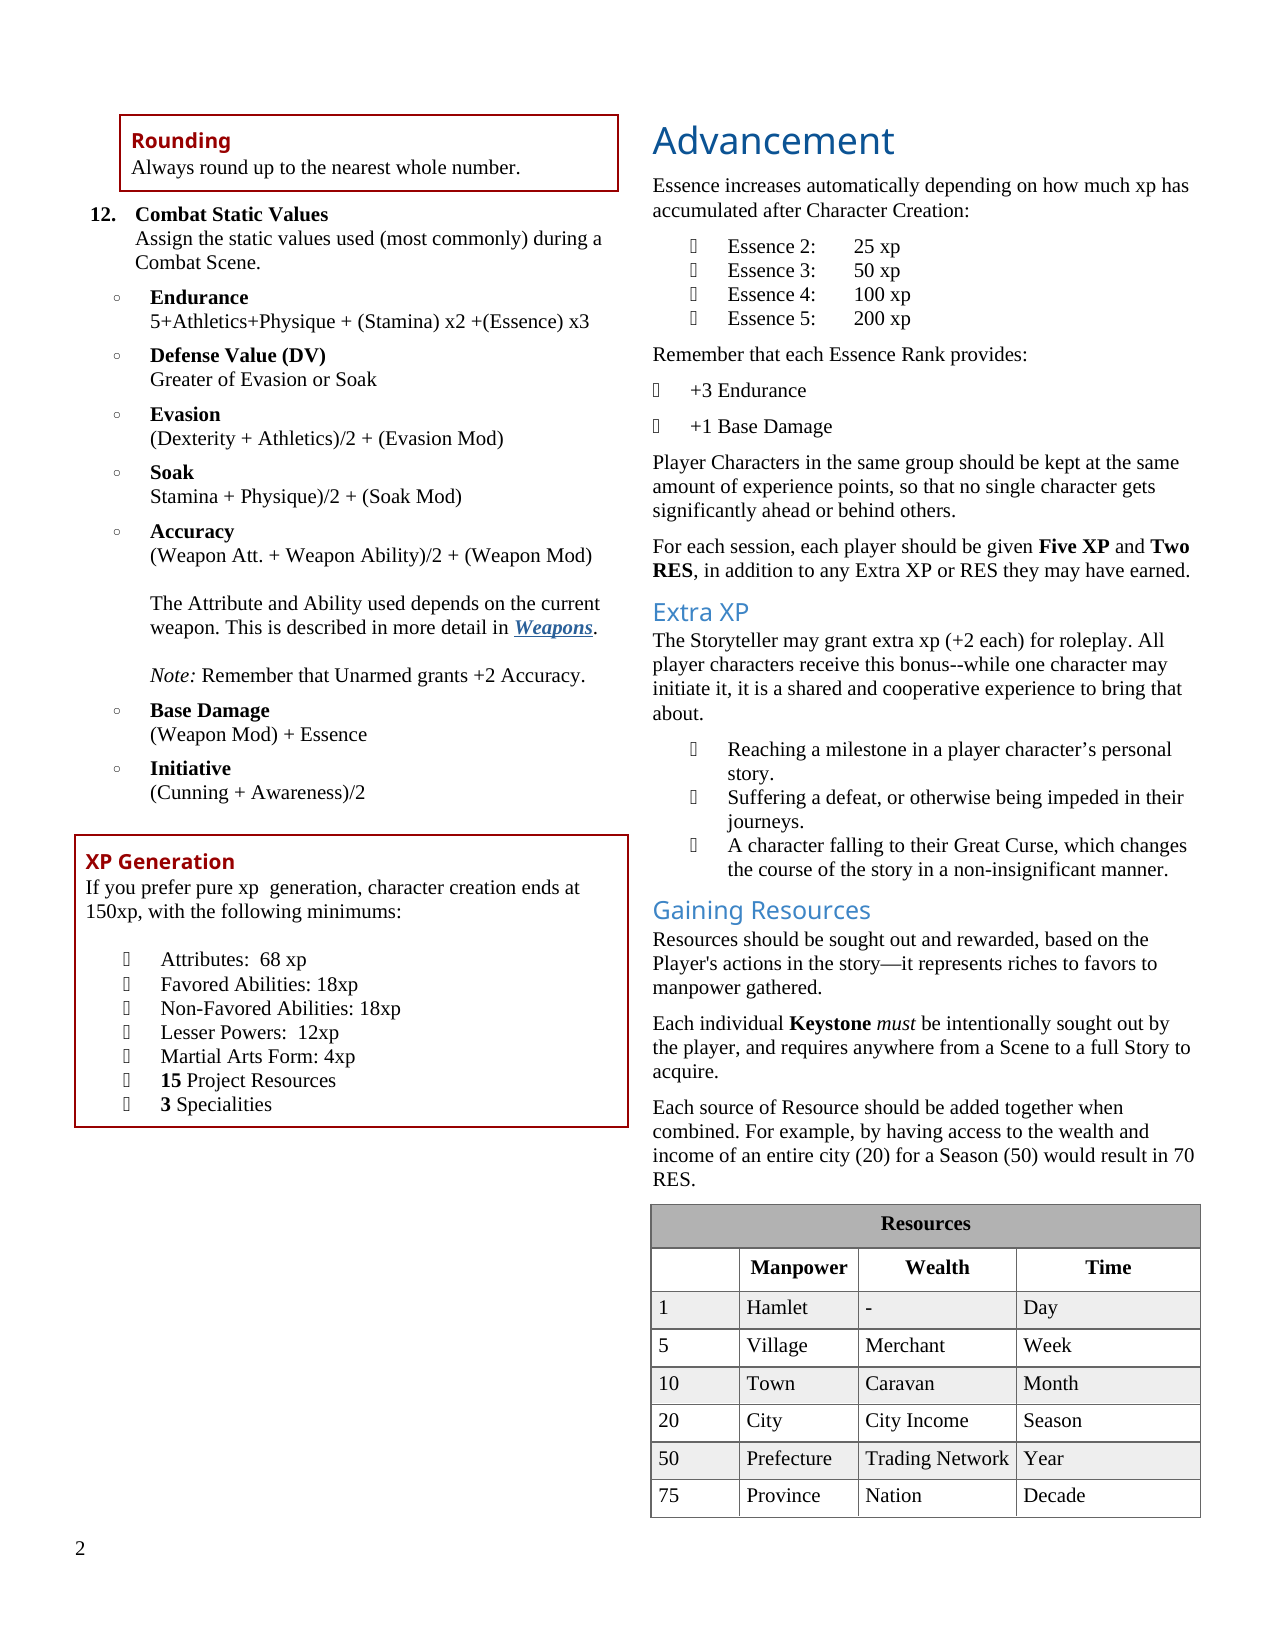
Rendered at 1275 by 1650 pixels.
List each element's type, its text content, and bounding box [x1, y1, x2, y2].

text Each source of Resource should be added together when combined. For example, by having access to the wealth and income of an entire city (20) for a Season (50) would result in 70 RES. [652, 1095, 1200, 1191]
table_cell 20 [652, 1405, 739, 1441]
table_cell Month [1017, 1368, 1200, 1403]
table_cell Wealth [859, 1249, 1016, 1291]
text Essence increases automatically depending on how much xp has accumulated after Character Creation: [652, 173, 1200, 222]
table_cell Manpower [740, 1249, 858, 1291]
list Essence 3: 50 xp [690, 258, 1200, 282]
table_cell Time [1017, 1249, 1200, 1291]
text Each individual Keystone must be intentionally sought out by the player, and requires anywhere from a Scene to a full Story to acquire. [652, 1011, 1200, 1083]
list Evasion (Dexterity + Athletics)/2 + (Evasion Mod) [112, 402, 622, 450]
table_cell Day [1017, 1292, 1200, 1328]
list +3 Endurance [652, 378, 1200, 402]
list Defense Value (DV) Greater of Evasion or Soak [112, 343, 622, 391]
list Base Damage (Weapon Mod) + Essence [112, 698, 622, 746]
list Endurance 5+Athletics+Physique + (Stamina) x2 +(Essence) x3 [112, 284, 622, 333]
table_header XP Generation If you prefer pure xp generation, character creation ends at 150xp, with the following minimums: Attributes: 68 xp Favored Abilities: 18xp Non-Favored Abilities: 18xp Lesser Powers: 12xp Martial Arts Form: 4xp 15 Project Resources 3 Specialities [76, 836, 627, 1126]
table_cell Province [740, 1480, 858, 1516]
text Remember that each Essence Rank provides: [652, 342, 1200, 366]
text Resources should be sought out and rewarded, based on the Player's actions in the story—it represents riches to favors to manpower gathered. [652, 927, 1200, 999]
table_cell City [740, 1405, 858, 1441]
table_cell City Income [859, 1405, 1016, 1441]
table_cell Hamlet [740, 1292, 858, 1328]
table_cell Town [740, 1368, 858, 1403]
table_cell Season [1017, 1405, 1200, 1441]
subtitle Gaining Resources [652, 893, 1200, 927]
table_cell Week [1017, 1330, 1200, 1366]
list Essence 2: 25 xp [690, 233, 1200, 258]
table_cell Nation [859, 1480, 1016, 1516]
list A character falling to their Great Curse, which changes the course of the story in a non-insignificant manner. [690, 833, 1200, 881]
list Combat Static Values Assign the static values used (most commonly) during a Combat Scene. [90, 202, 622, 274]
table_cell Caravan [859, 1368, 1016, 1403]
table_header Resources [652, 1205, 1200, 1247]
table_cell 50 [652, 1443, 739, 1479]
list Suffering a defeat, or otherwise being impeded in their journeys. [690, 784, 1200, 833]
list Accuracy (Weapon Att. + Weapon Ability)/2 + (Weapon Mod) The Attribute and Ability used depends on the current weapon. This is described in more detail in Weapons. Note: Remember that Unarmed grants +2 Accuracy. [112, 519, 622, 687]
subtitle Extra XP [652, 594, 1200, 628]
table_cell Prefecture [740, 1443, 858, 1479]
table_cell 1 [652, 1292, 739, 1328]
text For each session, each player should be given Five XP and Two RES, in addition to any Extra XP or RES they may have earned. [652, 534, 1200, 582]
list Reaching a milestone in a player character’s personal story. [690, 736, 1200, 784]
list Soak Stamina + Physique)/2 + (Soak Mod) [112, 460, 622, 508]
table_cell - [859, 1292, 1016, 1328]
table_cell 10 [652, 1368, 739, 1403]
table_cell Village [740, 1330, 858, 1366]
table_cell 75 [652, 1480, 739, 1516]
table_cell Decade [1017, 1480, 1200, 1516]
table_header Rounding Always round up to the nearest whole number. [121, 116, 617, 189]
table_cell Merchant [859, 1330, 1016, 1366]
text The Storyteller may grant extra xp (+2 each) for roleplay. All player characters receive this bonus--while one character may initiate it, it is a shared and cooperative experience to bring that about. [652, 628, 1200, 724]
list Essence 5: 200 xp [690, 306, 1200, 330]
table_cell Trading Network [859, 1443, 1016, 1479]
list Initiative (Cunning + Awareness)/2 [112, 756, 622, 828]
table_cell [652, 1249, 739, 1291]
table_cell Year [1017, 1443, 1200, 1479]
table_cell 5 [652, 1330, 739, 1366]
list +1 Base Damage [652, 414, 1200, 438]
text Player Characters in the same group should be kept at the same amount of experience points, so that no single character gets significantly ahead or behind others. [652, 450, 1200, 522]
list Essence 4: 100 xp [690, 282, 1200, 306]
subtitle Advancement [652, 114, 1200, 165]
